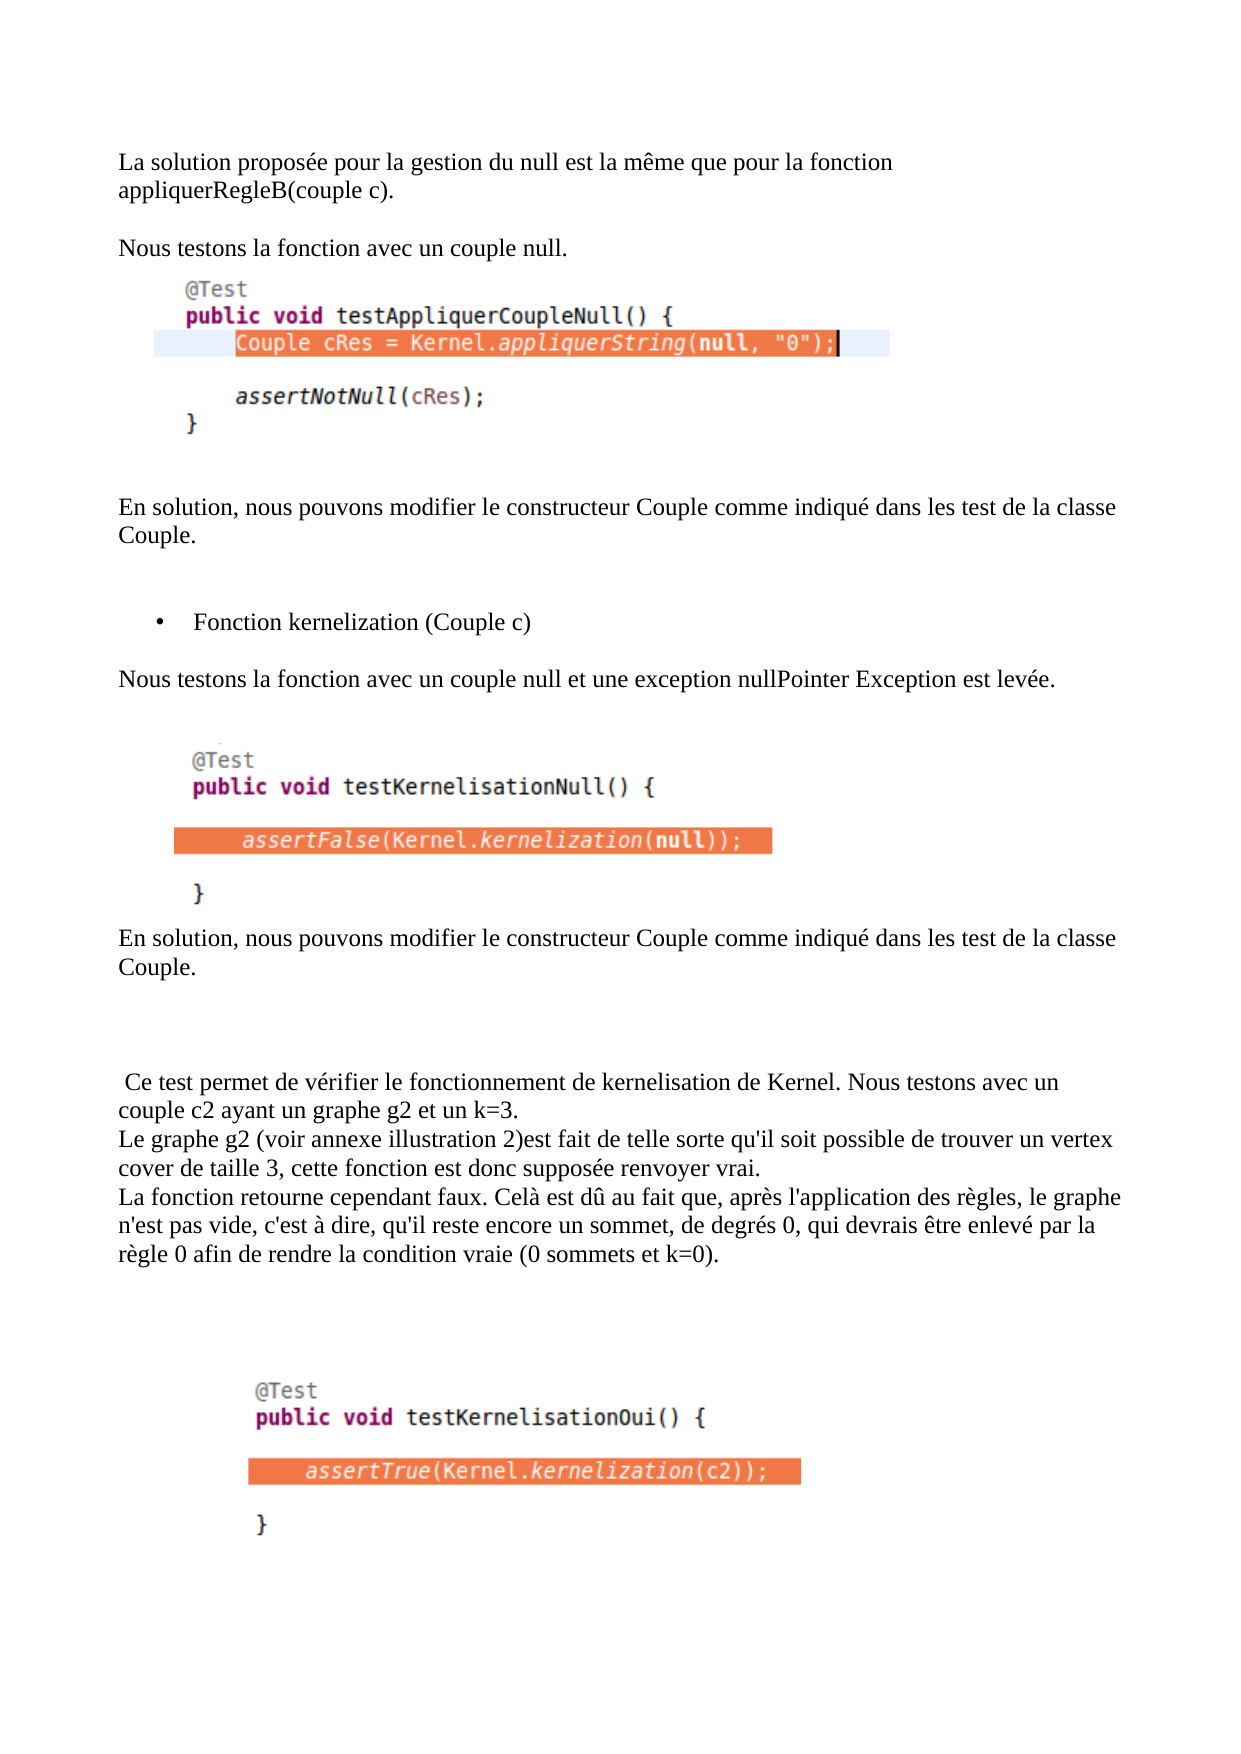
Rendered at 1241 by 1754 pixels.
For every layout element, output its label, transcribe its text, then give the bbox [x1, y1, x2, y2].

text La solution proposée pour la gestion du null est la même que pour la fonction appliquerRegleB(couple c). [118, 147, 1122, 204]
text Nous testons la fonction avec un couple null. [118, 233, 1122, 262]
text Nous testons la fonction avec un couple null et une exception nullPointer Exception est levée. [118, 664, 1122, 693]
list Fonction kernelization (Couple c) [156, 607, 1122, 636]
picture [153, 276, 890, 450]
text En solution, nous pouvons modifier le constructeur Couple comme indiqué dans les test de la classe Couple. [118, 492, 1122, 549]
text Ce test permet de vérifier le fonctionnement de kernelisation de Kernel. Nous testons avec un couple c2 ayant un graphe g2 et un k=3. [118, 1067, 1122, 1124]
text Le graphe g2 (voir annexe illustration 2)est fait de telle sorte qu'il soit possible de trouver un vertex cover de taille 3, cette fonction est donc supposée renvoyer vrai. [118, 1124, 1122, 1182]
text En solution, nous pouvons modifier le constructeur Couple comme indiqué dans les test de la classe Couple. [118, 923, 1122, 981]
picture [248, 1375, 802, 1559]
text La fonction retourne cependant faux. Celà est dû au fait que, après l'application des règles, le graphe n'est pas vide, c'est à dire, qu'il reste encore un sommet, de degrés 0, qui devrais être enlevé par la règle 0 afin de rendre la condition vraie (0 sommets et k=0). [118, 1182, 1122, 1268]
picture [174, 743, 773, 906]
